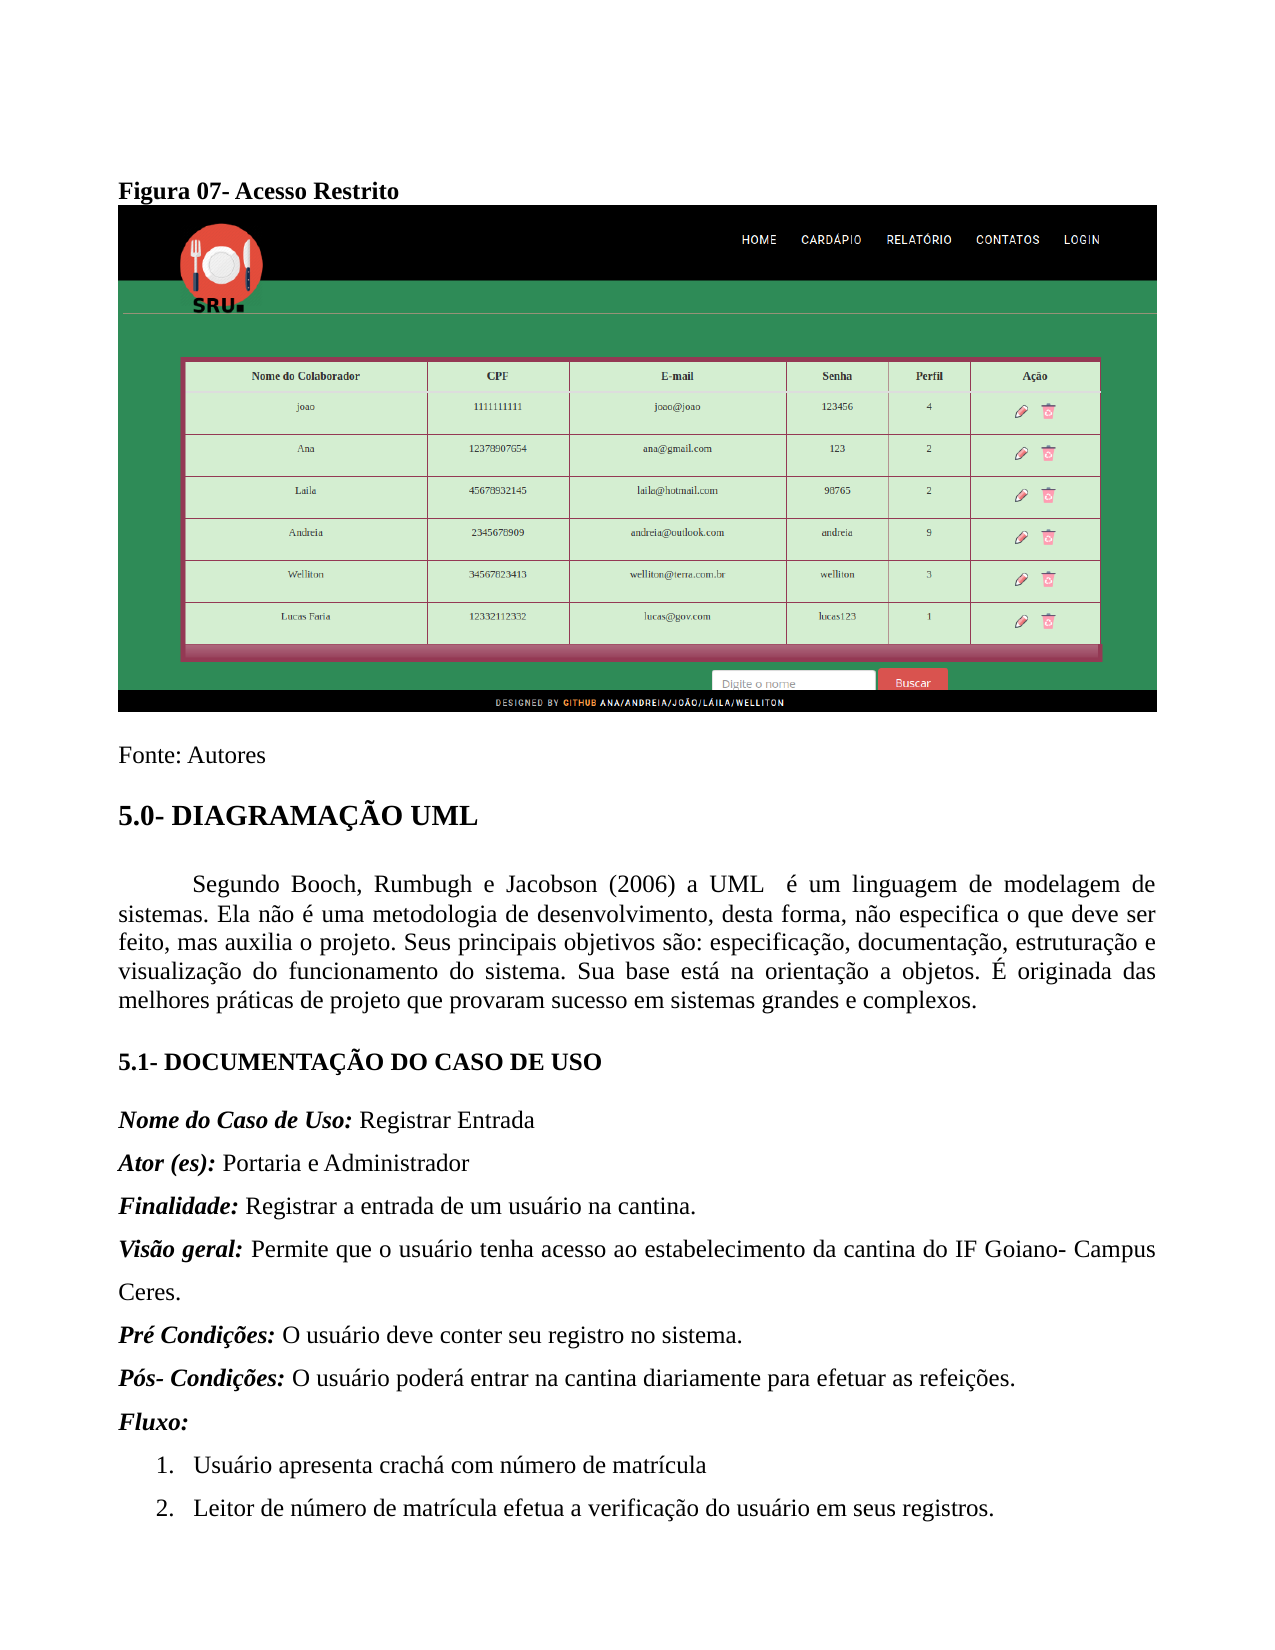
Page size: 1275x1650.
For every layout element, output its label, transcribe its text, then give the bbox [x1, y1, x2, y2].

text Pré Condições: O usuário deve conter seu registro no sistema. [118, 1320, 1157, 1349]
text 5.1- DOCUMENTAÇÃO DO CASO DE USO [118, 1047, 1157, 1076]
text Figura 07- Acesso Restrito [118, 176, 1157, 205]
text 5.0- DIAGRAMAÇÃO UML [118, 798, 1157, 832]
list Usuário apresenta crachá com número de matrícula [156, 1450, 1157, 1478]
text Segundo Booch, Rumbugh e Jacobson (2006) a UML é um linguagem de modelagem de sistemas. Ela não é uma metodologia de desenvolvimento, desta forma, não especifica o que deve ser feito, mas auxilia o projeto. Seus principais objetivos são: especificação, documentação, estruturação e visualização do funcionamento do sistema. Sua base está na orientação a objetos. É originada das melhores práticas de projeto que provaram sucesso em sistemas grandes e complexos. [118, 865, 1157, 1014]
text Fonte: Autores [118, 741, 1157, 769]
text Nome do Caso de Uso: Registrar Entrada [118, 1105, 1157, 1133]
picture [118, 205, 1157, 712]
text Finalidade: Registrar a entrada de um usuário na cantina. [118, 1191, 1157, 1220]
text Ator (es): Portaria e Administrador [118, 1148, 1157, 1177]
text Fluxo: [118, 1407, 1157, 1435]
text Visão geral: Permite que o usuário tenha acesso ao estabelecimento da cantina do IF Goiano- Campus Ceres. [118, 1234, 1157, 1306]
list Leitor de número de matrícula efetua a verificação do usuário em seus registros. [156, 1493, 1157, 1522]
text Pós- Condições: O usuário poderá entrar na cantina diariamente para efetuar as refeições. [118, 1363, 1157, 1392]
